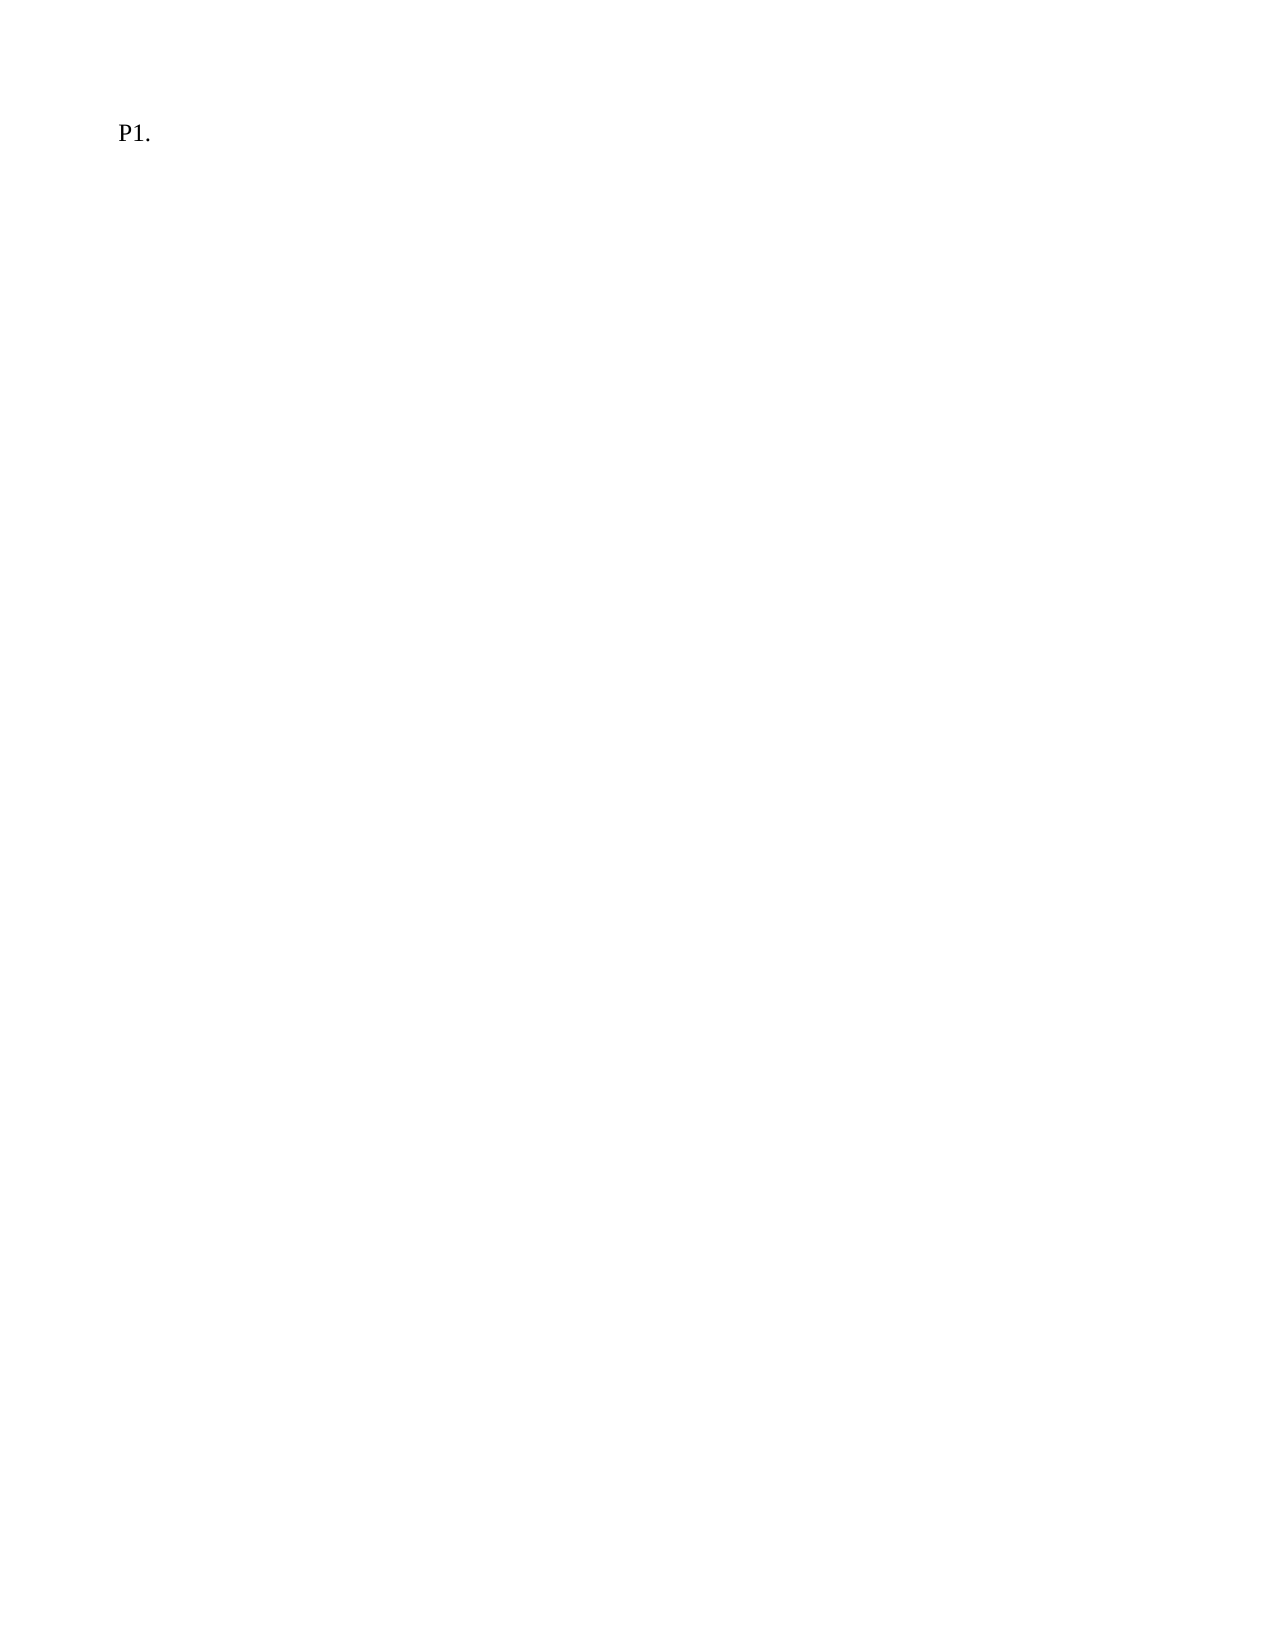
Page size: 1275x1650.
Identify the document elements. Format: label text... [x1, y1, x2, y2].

text P1. [118, 118, 1157, 147]
